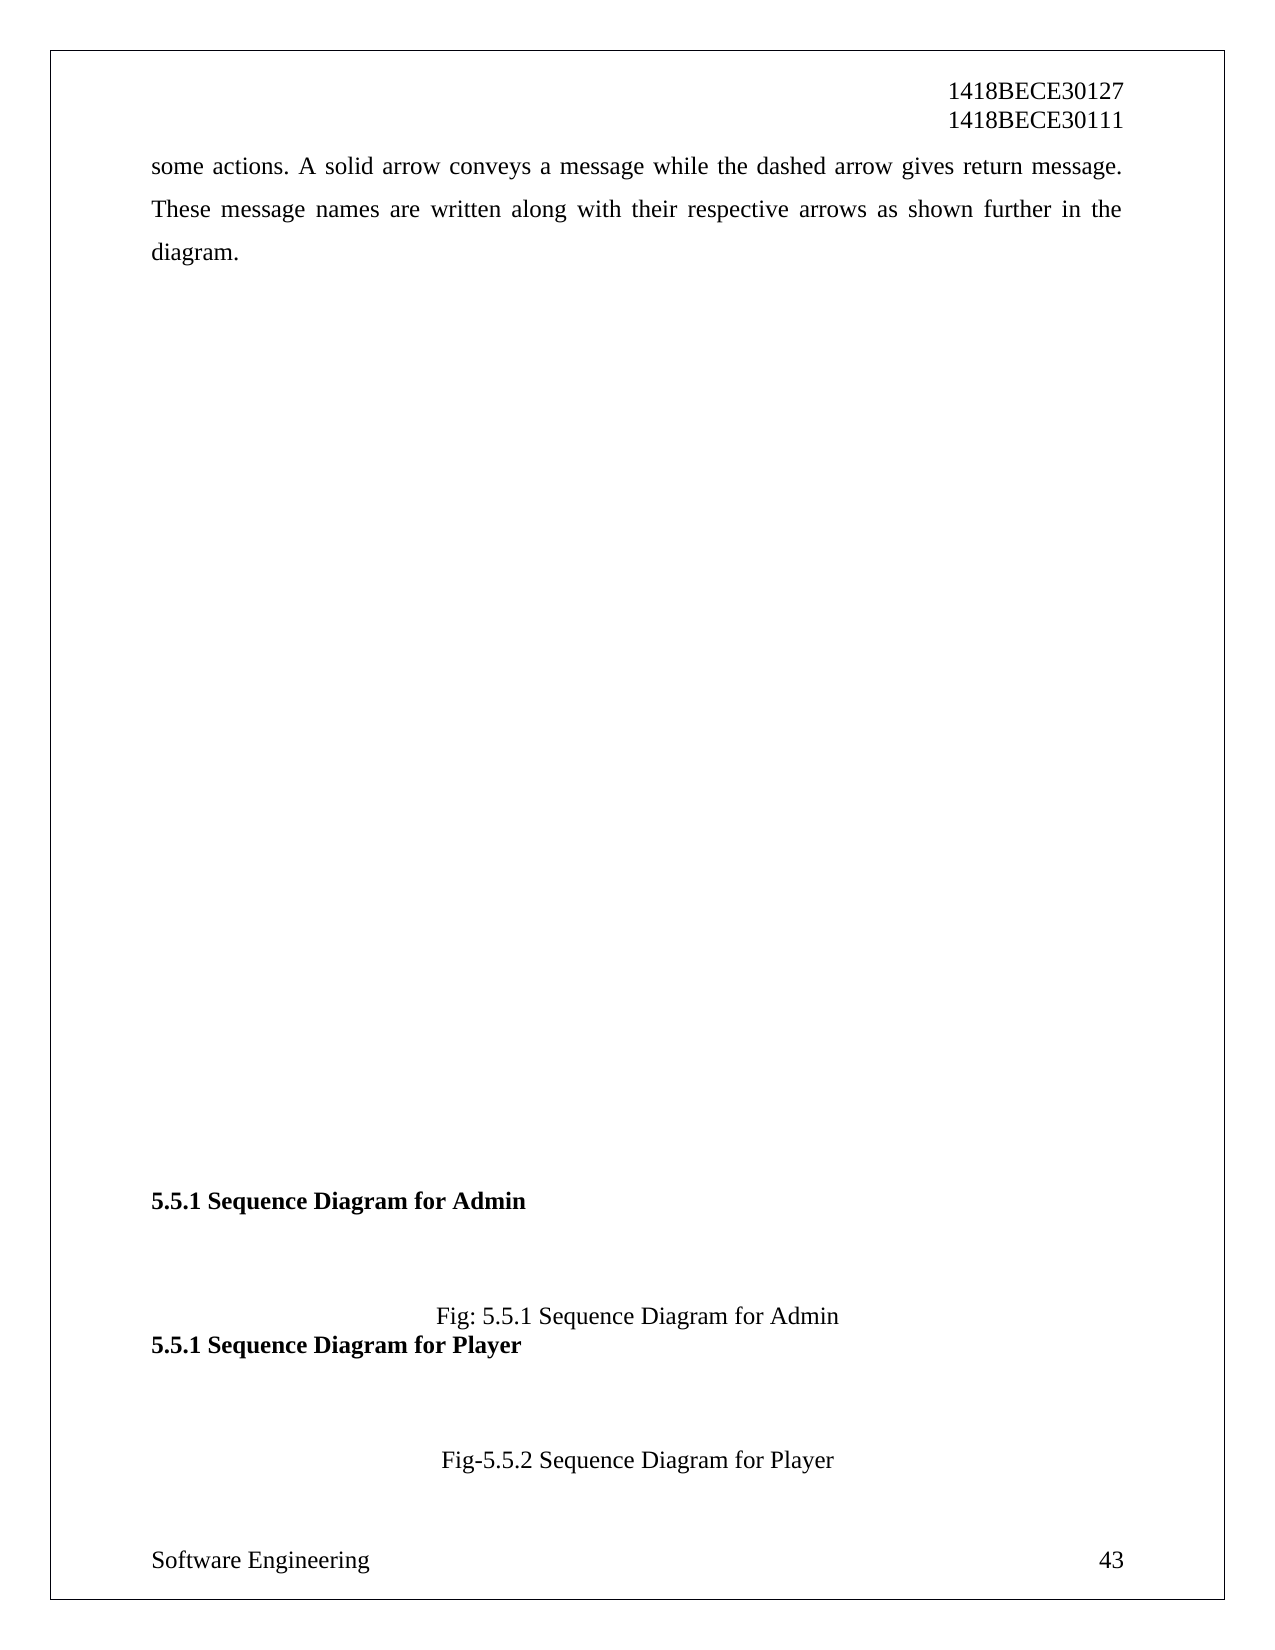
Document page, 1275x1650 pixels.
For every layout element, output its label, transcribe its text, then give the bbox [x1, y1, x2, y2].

text 5.5.1 Sequence Diagram for Player [151, 1330, 1124, 1358]
text 5.5.1 Sequence Diagram for Admin [151, 1186, 1124, 1215]
text some actions. A solid arrow conveys a message while the dashed arrow gives return message. These message names are written along with their respective arrows as shown further in the diagram. [151, 151, 1124, 266]
text Fig: 5.5.1 Sequence Diagram for Admin [151, 1301, 1124, 1330]
text Fig-5.5.2 Sequence Diagram for Player [151, 1445, 1124, 1473]
